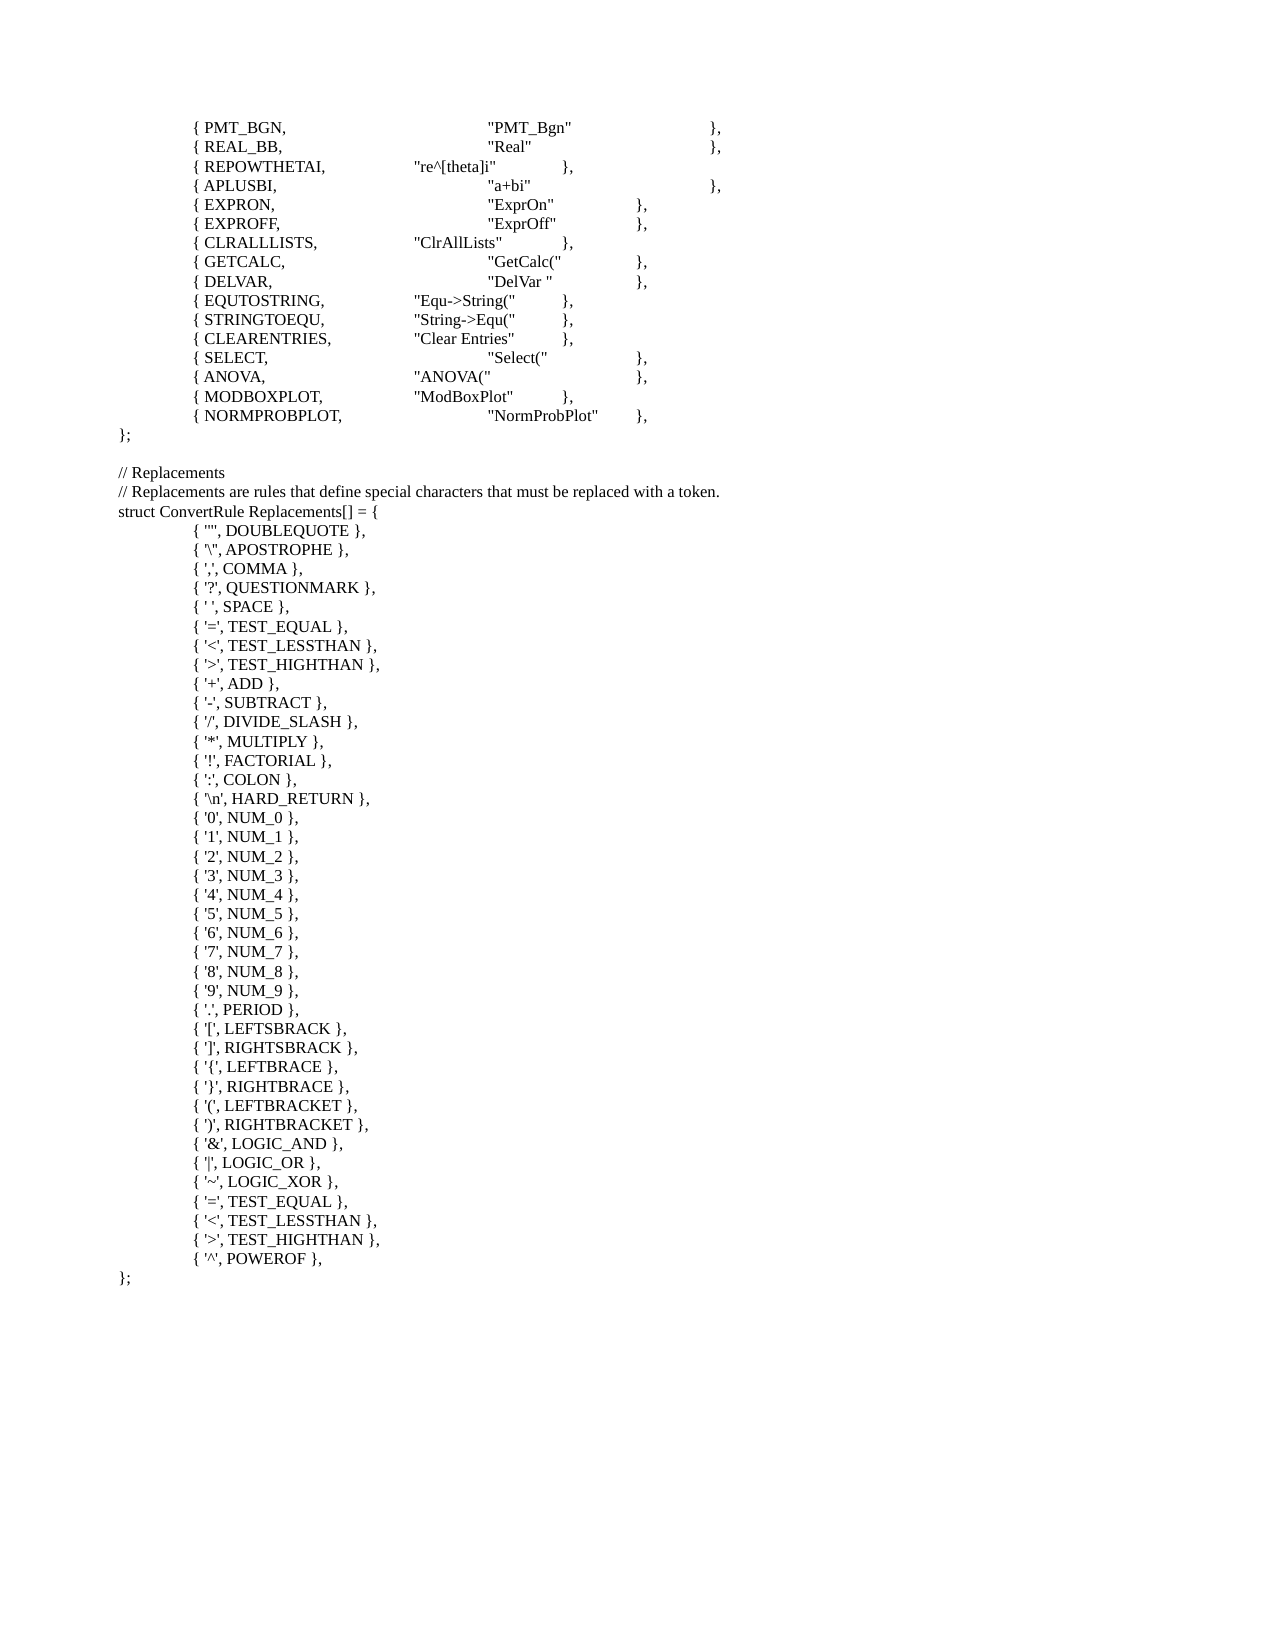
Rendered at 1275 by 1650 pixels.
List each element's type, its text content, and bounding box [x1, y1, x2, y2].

text { STRINGTOEQU, "String->Equ(" }, [118, 310, 1157, 329]
text { '/', DIVIDE_SLASH }, [118, 712, 1157, 731]
text { '8', NUM_8 }, [118, 961, 1157, 981]
text { '=', TEST_EQUAL }, [118, 1191, 1157, 1211]
text { '<', TEST_LESSTHAN }, [118, 636, 1157, 655]
text // Replacements [118, 463, 1157, 482]
text { '~', LOGIC_XOR }, [118, 1172, 1157, 1191]
text { CLEARENTRIES, "Clear Entries" }, [118, 329, 1157, 348]
text { '+', ADD }, [118, 674, 1157, 693]
text { ']', RIGHTSBRACK }, [118, 1038, 1157, 1057]
text { GETCALC, "GetCalc(" }, [118, 252, 1157, 271]
text { '(', LEFTBRACKET }, [118, 1096, 1157, 1115]
text { ' ', SPACE }, [118, 597, 1157, 616]
text { ')', RIGHTBRACKET }, [118, 1115, 1157, 1134]
text { REAL_BB, "Real" }, [118, 137, 1157, 156]
text { '2', NUM_2 }, [118, 846, 1157, 866]
text { NORMPROBPLOT, "NormProbPlot" }, [118, 406, 1157, 425]
text { CLRALLLISTS, "ClrAllLists" }, [118, 233, 1157, 252]
text { '{', LEFTBRACE }, [118, 1057, 1157, 1076]
text { '>', TEST_HIGHTHAN }, [118, 1230, 1157, 1249]
text { EXPRON, "ExprOn" }, [118, 195, 1157, 214]
text { '1', NUM_1 }, [118, 827, 1157, 846]
text { '3', NUM_3 }, [118, 866, 1157, 885]
text { '^', POWEROF }, [118, 1249, 1157, 1268]
text { SELECT, "Select(" }, [118, 348, 1157, 367]
text { '>', TEST_HIGHTHAN }, [118, 655, 1157, 674]
text { '5', NUM_5 }, [118, 904, 1157, 923]
text { '0', NUM_0 }, [118, 808, 1157, 827]
text { '|', LOGIC_OR }, [118, 1153, 1157, 1172]
text { '\n', HARD_RETURN }, [118, 789, 1157, 808]
text { '*', MULTIPLY }, [118, 731, 1157, 751]
text { EQUTOSTRING, "Equ->String(" }, [118, 291, 1157, 310]
text { '&', LOGIC_AND }, [118, 1134, 1157, 1153]
text }; [118, 1268, 1157, 1287]
text { ANOVA, "ANOVA(" }, [118, 367, 1157, 386]
text { ',', COMMA }, [118, 559, 1157, 578]
text { PMT_BGN, "PMT_Bgn" }, [118, 118, 1157, 137]
text { '[', LEFTSBRACK }, [118, 1019, 1157, 1038]
text { '9', NUM_9 }, [118, 981, 1157, 1000]
text { '-', SUBTRACT }, [118, 693, 1157, 712]
text { MODBOXPLOT, "ModBoxPlot" }, [118, 386, 1157, 406]
text { APLUSBI, "a+bi" }, [118, 176, 1157, 195]
text { '4', NUM_4 }, [118, 885, 1157, 904]
text { ':', COLON }, [118, 770, 1157, 789]
text { '!', FACTORIAL }, [118, 751, 1157, 770]
text { '6', NUM_6 }, [118, 923, 1157, 942]
text { '\'', APOSTROPHE }, [118, 540, 1157, 559]
text { '"', DOUBLEQUOTE }, [118, 521, 1157, 540]
text // Replacements are rules that define special characters that must be replaced with a token. [118, 482, 1157, 501]
text { REPOWTHETAI, "re^[theta]i" }, [118, 156, 1157, 176]
text { '?', QUESTIONMARK }, [118, 578, 1157, 597]
text { '<', TEST_LESSTHAN }, [118, 1211, 1157, 1230]
text { '7', NUM_7 }, [118, 942, 1157, 961]
text { '.', PERIOD }, [118, 1000, 1157, 1019]
text { DELVAR, "DelVar " }, [118, 271, 1157, 291]
text }; [118, 425, 1157, 444]
text { '}', RIGHTBRACE }, [118, 1076, 1157, 1096]
text { EXPROFF, "ExprOff" }, [118, 214, 1157, 233]
text { '=', TEST_EQUAL }, [118, 616, 1157, 636]
text struct ConvertRule Replacements[] = { [118, 501, 1157, 521]
